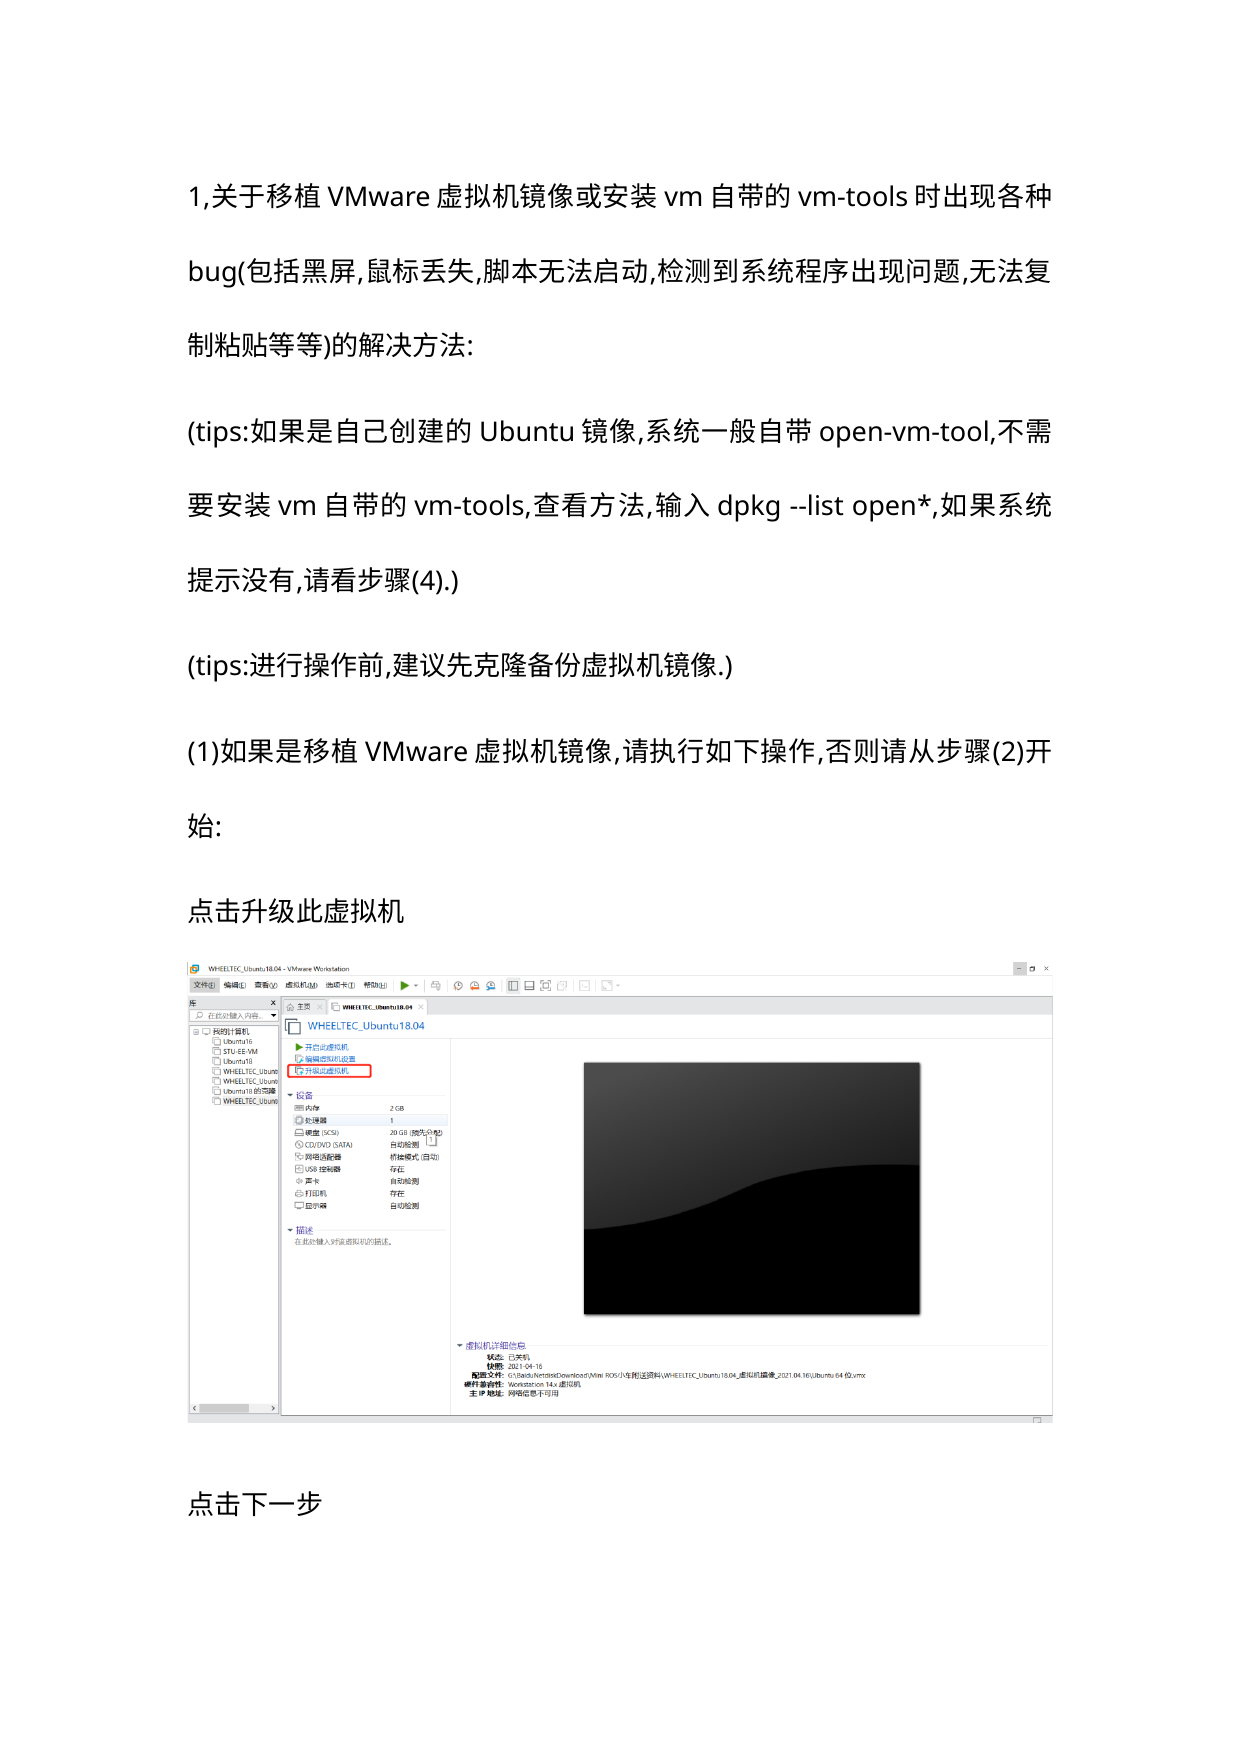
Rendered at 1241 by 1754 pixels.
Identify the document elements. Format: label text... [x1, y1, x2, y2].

text (tips:进行操作前,建议先克隆备份虚拟机镜像.) [187, 632, 1053, 697]
text (1)如果是移植VMware虚拟机镜像,请执行如下操作,否则请从步骤(2)开始: [187, 717, 1053, 857]
text 1,关于移植VMware虚拟机镜像或安装vm自带的vm-tools时出现各种bug(包括黑屏,鼠标丢失,脚本无法启动,检测到系统程序出现问题,无法复制粘贴等等)的解决方法: [187, 162, 1053, 376]
text 点击下一步 [187, 1470, 1053, 1535]
picture [187, 962, 1053, 1423]
text (tips:如果是自己创建的Ubuntu镜像,系统一般自带open-vm-tool,不需要安装vm自带的vm-tools,查看方法,输入dpkg --list open*,如果系统提示没有,请看步骤(4).) [187, 397, 1053, 611]
text 点击升级此虚拟机 [187, 877, 1053, 942]
